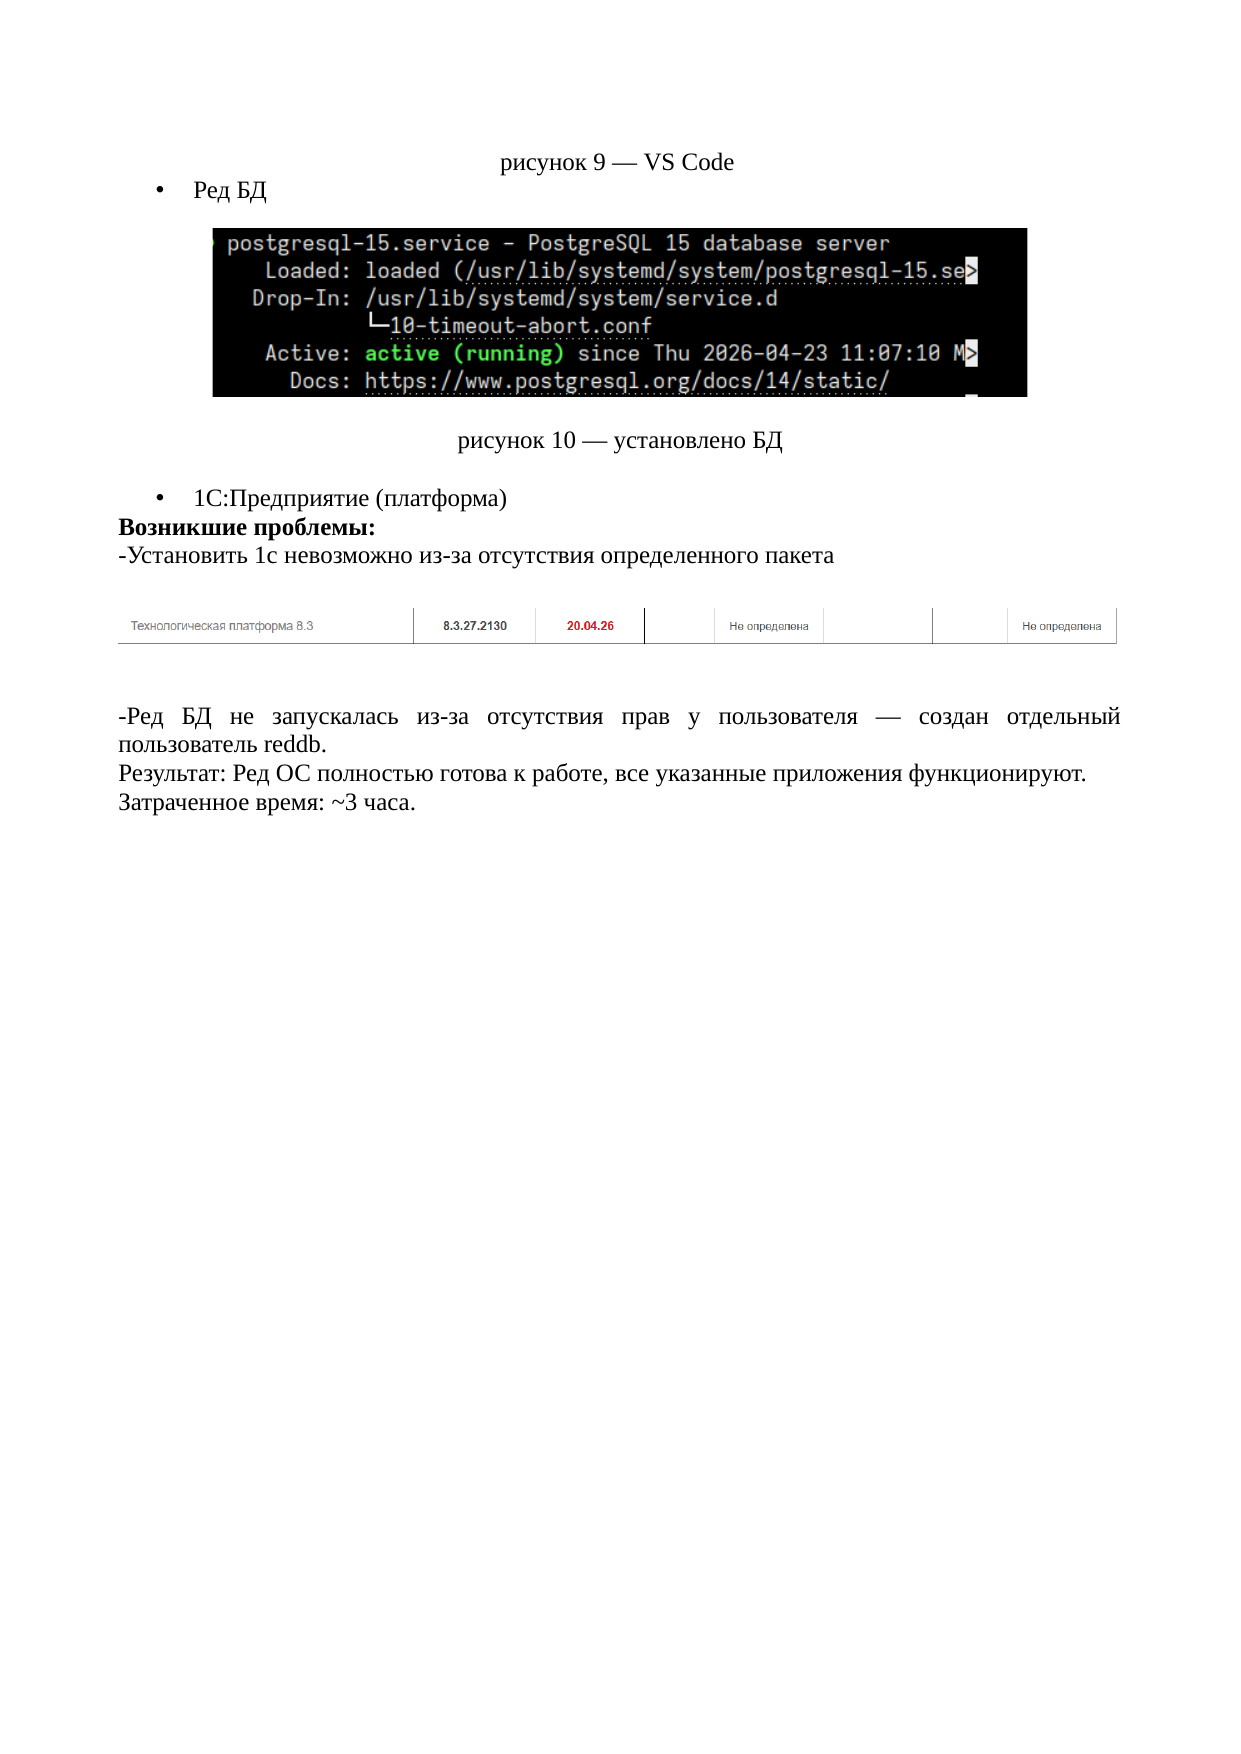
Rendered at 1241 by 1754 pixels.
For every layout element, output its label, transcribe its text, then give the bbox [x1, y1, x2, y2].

text Результат: Ред ОС полностью готова к работе, все указанные приложения функционируют. [118, 758, 1122, 787]
picture [212, 228, 1028, 397]
text рисунок 9 — VS Code [118, 147, 1122, 176]
picture [118, 608, 1123, 644]
text Возникшие проблемы: [118, 512, 1122, 541]
list Ред БД [156, 176, 1122, 204]
text -Ред БД не запускалась из-за отсутствия прав у пользователя — создан отдельный пользователь reddb. [118, 701, 1122, 758]
text рисунок 10 — установлено БД [118, 426, 1122, 454]
text -Установить 1с невозможно из-за отсутствия определенного пакета [118, 541, 1122, 569]
text Затраченное время: ~3 часа. [118, 787, 1122, 816]
list 1С:Предприятие (платформа) [156, 483, 1122, 512]
